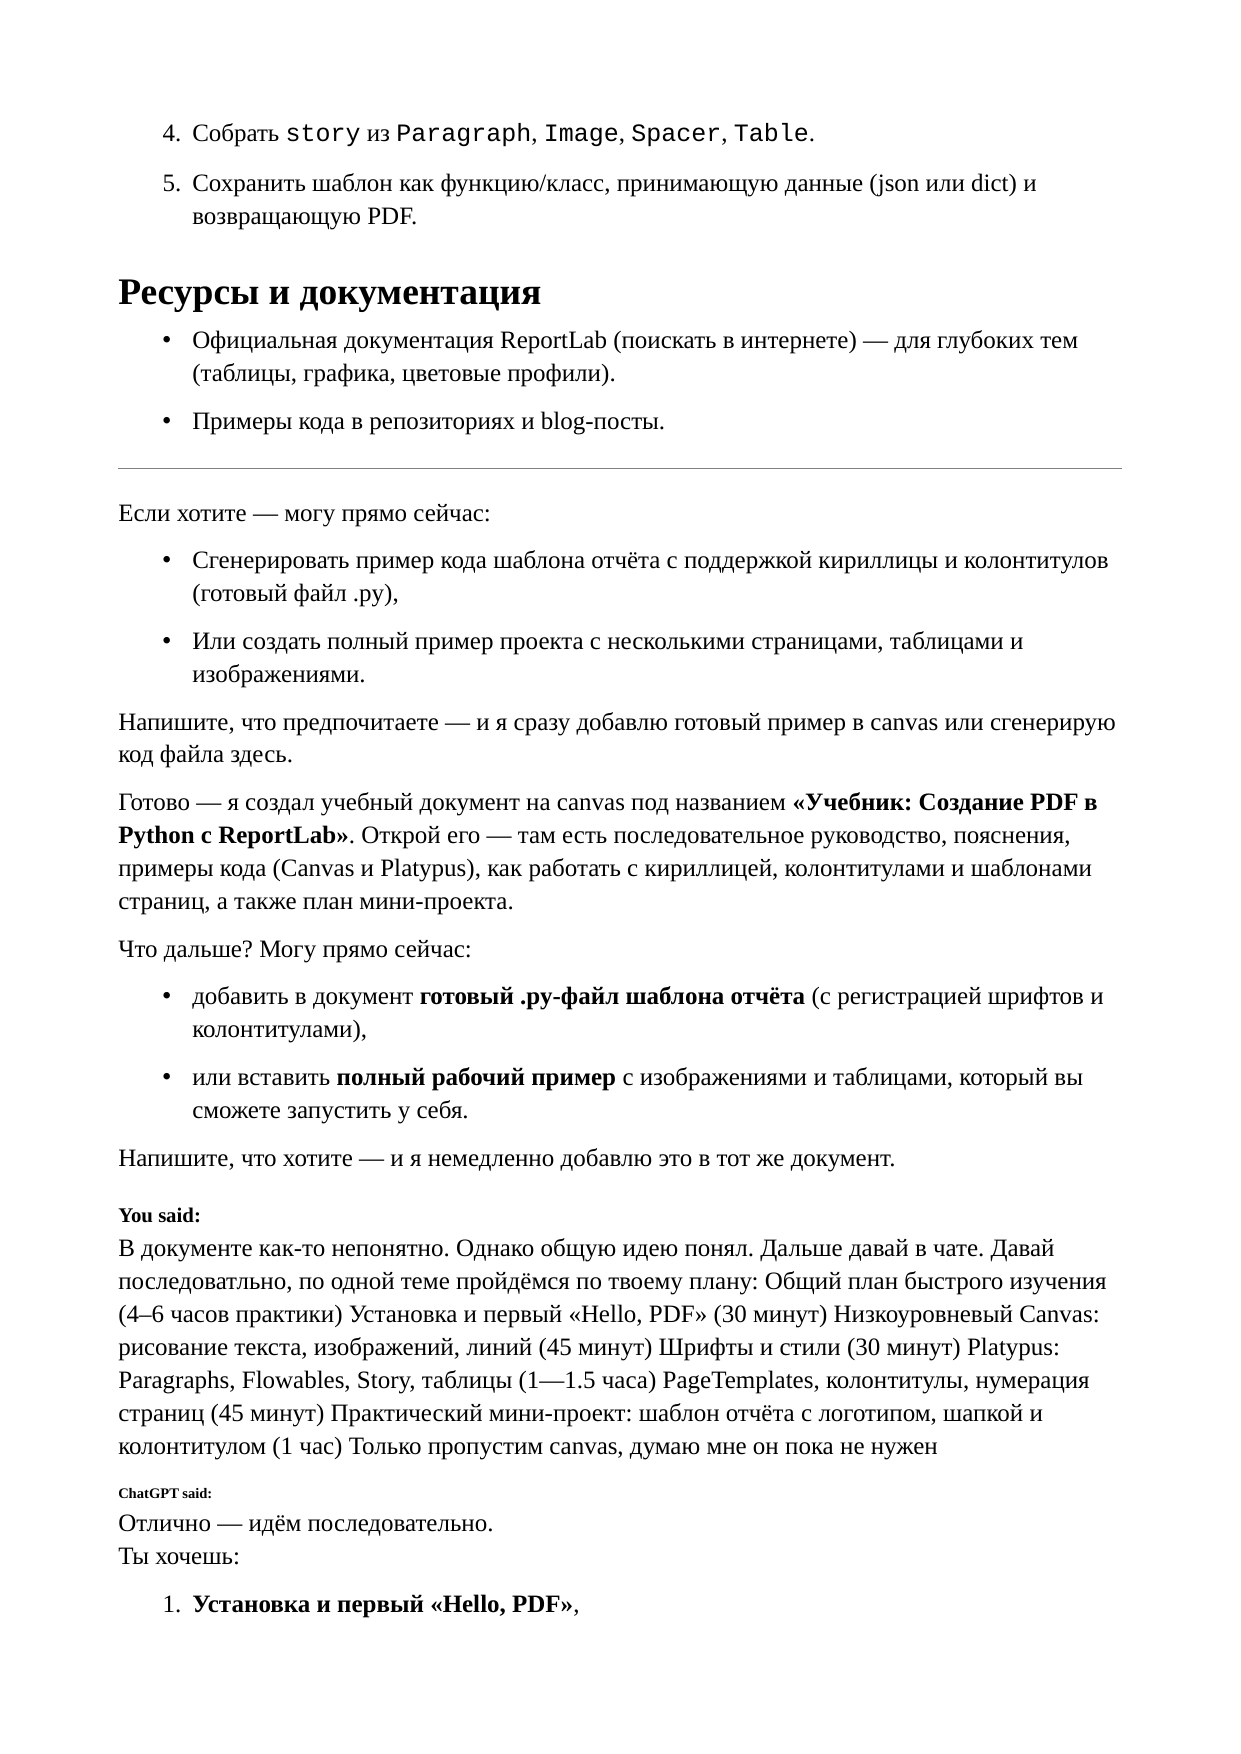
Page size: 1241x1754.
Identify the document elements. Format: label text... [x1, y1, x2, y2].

list Сохранить шаблон как функцию/класс, принимающую данные (json или dict) и возвращающую PDF. [162, 168, 1122, 230]
list Собрать story из Paragraph, Image, Spacer, Table. [162, 118, 1122, 149]
text Если хотите — могу прямо сейчас: [118, 498, 1122, 526]
list Или создать полный пример проекта с несколькими страницами, таблицами и изображениями. [162, 626, 1122, 688]
text Напишите, что предпочитаете — и я сразу добавлю готовый пример в canvas или сгенерирую код файла здесь. [118, 707, 1122, 768]
text Напишите, что хотите — и я немедленно добавлю это в тот же документ. [118, 1143, 1122, 1171]
list Примеры кода в репозиториях и blog-посты. [162, 406, 1122, 434]
subtitle Ресурсы и документация [118, 269, 1122, 313]
text Готово — я создал учебный документ на canvas под названием «Учебник: Создание PDF в Python с ReportLab». Открой его — там есть последовательное руководство, пояснения, примеры кода (Canvas и Platypus), как работать с кириллицей, колонтитулами и шаблонами страниц, а также план мини-проекта. [118, 787, 1122, 915]
list Сгенерировать пример кода шаблона отчёта с поддержкой кириллицы и колонтитулов (готовый файл .py), [162, 545, 1122, 607]
subtitle ChatGPT said: [118, 1485, 1122, 1502]
list Официальная документация ReportLab (поискать в интернете) — для глубоких тем (таблицы, графика, цветовые профили). [162, 325, 1122, 387]
subtitle You said: [118, 1203, 1122, 1227]
text В документе как-то непонятно. Однако общую идею понял. Дальше давай в чате. Давай последоватльно, по одной теме пройдёмся по твоему плану: Общий план быстрого изучения (4–6 часов практики) Установка и первый «Hello, PDF» (30 минут) Низкоуровневый Canvas: рисование текста, изображений, линий (45 минут) Шрифты и стили (30 минут) Platypus: Paragraphs, Flowables, Story, таблицы (1—1.5 часа) PageTemplates, колонтитулы, нумерация страниц (45 минут) Практический мини-проект: шаблон отчёта с логотипом, шапкой и колонтитулом (1 час) Только пропустим canvas, думаю мне он пока не нужен [118, 1233, 1122, 1460]
list Установка и первый «Hello, PDF», [162, 1589, 1122, 1617]
text Что дальше? Могу прямо сейчас: [118, 934, 1122, 963]
list или вставить полный рабочий пример с изображениями и таблицами, который вы сможете запустить у себя. [162, 1062, 1122, 1124]
list добавить в документ готовый .py-файл шаблона отчёта (с регистрацией шрифтов и колонтитулами), [162, 981, 1122, 1043]
text Отлично — идём последовательно. Ты хочешь: [118, 1508, 1122, 1570]
